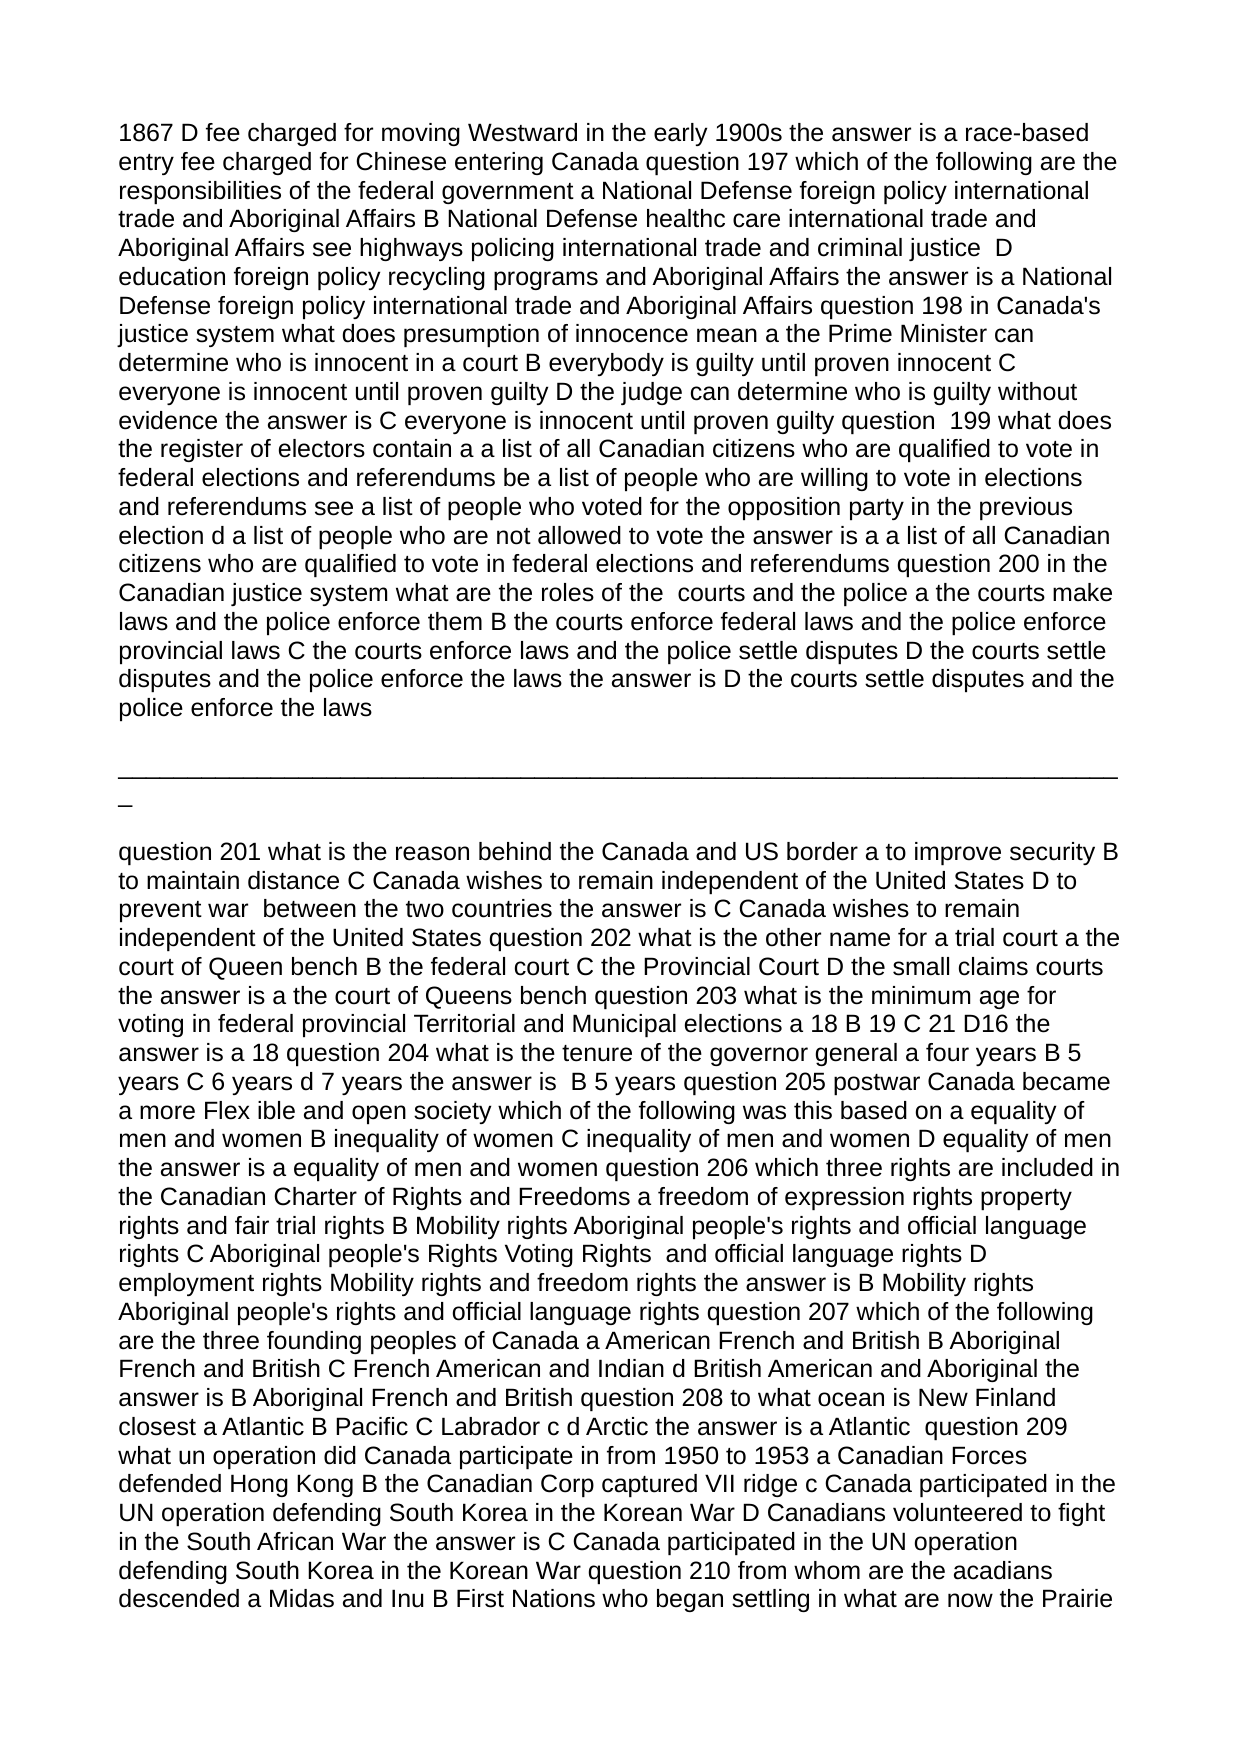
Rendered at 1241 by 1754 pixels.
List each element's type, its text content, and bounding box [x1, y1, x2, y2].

text _________________________________________________________________________ [118, 751, 1122, 808]
text 1867 D fee charged for moving Westward in the early 1900s the answer is a race-based entry fee charged for Chinese entering Canada question 197 which of the following are the responsibilities of the federal government a National Defense foreign policy international trade and Aboriginal Affairs B National Defense healthc care international trade and Aboriginal Affairs see highways policing international trade and criminal justice D education foreign policy recycling programs and Aboriginal Affairs the answer is a National Defense foreign policy international trade and Aboriginal Affairs question 198 in Canada's justice system what does presumption of innocence mean a the Prime Minister can determine who is innocent in a court B everybody is guilty until proven innocent C everyone is innocent until proven guilty D the judge can determine who is guilty without evidence the answer is C everyone is innocent until proven guilty question 199 what does the register of electors contain a a list of all Canadian citizens who are qualified to vote in federal elections and referendums be a list of people who are willing to vote in elections and referendums see a list of people who voted for the opposition party in the previous election d a list of people who are not allowed to vote the answer is a a list of all Canadian citizens who are qualified to vote in federal elections and referendums question 200 in the Canadian justice system what are the roles of the courts and the police a the courts make laws and the police enforce them B the courts enforce federal laws and the police enforce provincial laws C the courts enforce laws and the police settle disputes D the courts settle disputes and the police enforce the laws the answer is D the courts settle disputes and the police enforce the laws [118, 118, 1122, 722]
text question 201 what is the reason behind the Canada and US border a to improve security B to maintain distance C Canada wishes to remain independent of the United States D to prevent war between the two countries the answer is C Canada wishes to remain independent of the United States question 202 what is the other name for a trial court a the court of Queen bench B the federal court C the Provincial Court D the small claims courts the answer is a the court of Queens bench question 203 what is the minimum age for voting in federal provincial Territorial and Municipal elections a 18 B 19 C 21 D16 the answer is a 18 question 204 what is the tenure of the governor general a four years B 5 years C 6 years d 7 years the answer is B 5 years question 205 postwar Canada became a more Flex ible and open society which of the following was this based on a equality of men and women B inequality of women C inequality of men and women D equality of men the answer is a equality of men and women question 206 which three rights are included in the Canadian Charter of Rights and Freedoms a freedom of expression rights property rights and fair trial rights B Mobility rights Aboriginal people's rights and official language rights C Aboriginal people's Rights Voting Rights and official language rights D employment rights Mobility rights and freedom rights the answer is B Mobility rights Aboriginal people's rights and official language rights question 207 which of the following are the three founding peoples of Canada a American French and British B Aboriginal French and British C French American and Indian d British American and Aboriginal the answer is B Aboriginal French and British question 208 to what ocean is New Finland closest a Atlantic B Pacific C Labrador c d Arctic the answer is a Atlantic question 209 what un operation did Canada participate in from 1950 to 1953 a Canadian Forces defended Hong Kong B the Canadian Corp captured VII ridge c Canada participated in the UN operation defending South Korea in the Korean War D Canadians volunteered to fight in the South African War the answer is C Canada participated in the UN operation defending South Korea in the Korean War question 210 from whom are the acadians descended a Midas and Inu B First Nations who began settling in what are now the Prairie [118, 837, 1122, 1613]
